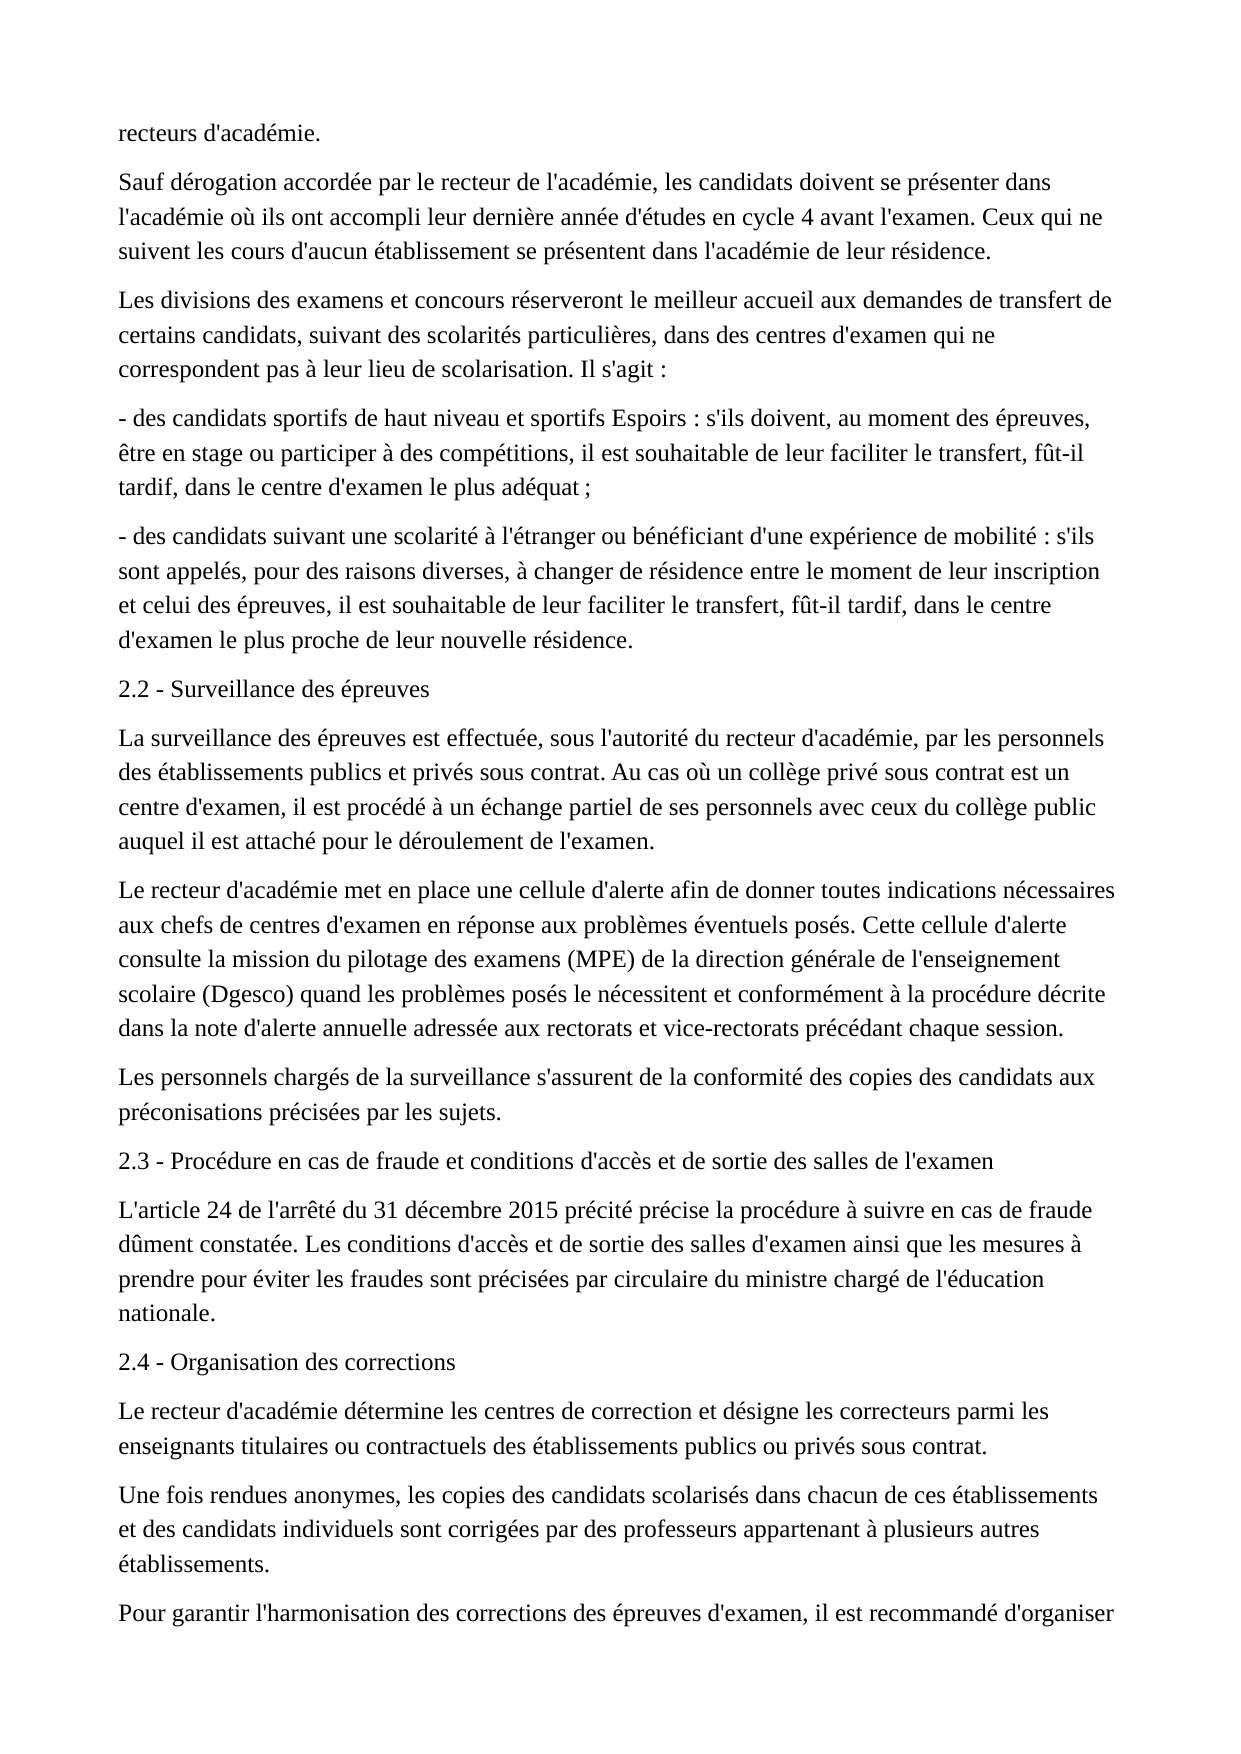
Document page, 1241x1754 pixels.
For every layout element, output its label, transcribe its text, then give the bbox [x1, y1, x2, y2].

text - des candidats sportifs de haut niveau et sportifs Espoirs : s'ils doivent, au moment des épreuves, être en stage ou participer à des compétitions, il est souhaitable de leur faciliter le transfert, fût-il tardif, dans le centre d'examen le plus adéquat ; [118, 403, 1122, 501]
text Sauf dérogation accordée par le recteur de l'académie, les candidats doivent se présenter dans l'académie où ils ont accompli leur dernière année d'études en cycle 4 avant l'examen. Ceux qui ne suivent les cours d'aucun établissement se présentent dans l'académie de leur résidence. [118, 167, 1122, 265]
text Le recteur d'académie détermine les centres de correction et désigne les correcteurs parmi les enseignants titulaires ou contractuels des établissements publics ou privés sous contrat. [118, 1396, 1122, 1460]
text L'article 24 de l'arrêté du 31 décembre 2015 précité précise la procédure à suivre en cas de fraude dûment constatée. Les conditions d'accès et de sortie des salles d'examen ainsi que les mesures à prendre pour éviter les fraudes sont précisées par circulaire du ministre chargé de l'éducation nationale. [118, 1195, 1122, 1327]
text Les divisions des examens et concours réserveront le meilleur accueil aux demandes de transfert de certains candidats, suivant des scolarités particulières, dans des centres d'examen qui ne correspondent pas à leur lieu de scolarisation. Il s'agit : [118, 285, 1122, 383]
text recteurs d'académie. [118, 118, 1122, 147]
text Le recteur d'académie met en place une cellule d'alerte afin de donner toutes indications nécessaires aux chefs de centres d'examen en réponse aux problèmes éventuels posés. Cette cellule d'alerte consulte la mission du pilotage des examens (MPE) de la direction générale de l'enseignement scolaire (Dgesco) quand les problèmes posés le nécessitent et conformément à la procédure décrite dans la note d'alerte annuelle adressée aux rectorats et vice-rectorats précédant chaque session. [118, 875, 1122, 1042]
text 2.2 - Surveillance des épreuves [118, 674, 1122, 702]
text La surveillance des épreuves est effectuée, sous l'autorité du recteur d'académie, par les personnels des établissements publics et privés sous contrat. Au cas où un collège privé sous contrat est un centre d'examen, il est procédé à un échange partiel de ses personnels avec ceux du collège public auquel il est attaché pour le déroulement de l'examen. [118, 723, 1122, 855]
text - des candidats suivant une scolarité à l'étranger ou bénéficiant d'une expérience de mobilité : s'ils sont appelés, pour des raisons diverses, à changer de résidence entre le moment de leur inscription et celui des épreuves, il est souhaitable de leur faciliter le transfert, fût-il tardif, dans le centre d'examen le plus proche de leur nouvelle résidence. [118, 521, 1122, 653]
text 2.3 - Procédure en cas de fraude et conditions d'accès et de sortie des salles de l'examen [118, 1146, 1122, 1174]
text Les personnels chargés de la surveillance s'assurent de la conformité des copies des candidats aux préconisations précisées par les sujets. [118, 1062, 1122, 1126]
text Pour garantir l'harmonisation des corrections des épreuves d'examen, il est recommandé d'organiser [118, 1598, 1122, 1627]
text Une fois rendues anonymes, les copies des candidats scolarisés dans chacun de ces établissements et des candidats individuels sont corrigées par des professeurs appartenant à plusieurs autres établissements. [118, 1480, 1122, 1578]
text 2.4 - Organisation des corrections [118, 1347, 1122, 1376]
